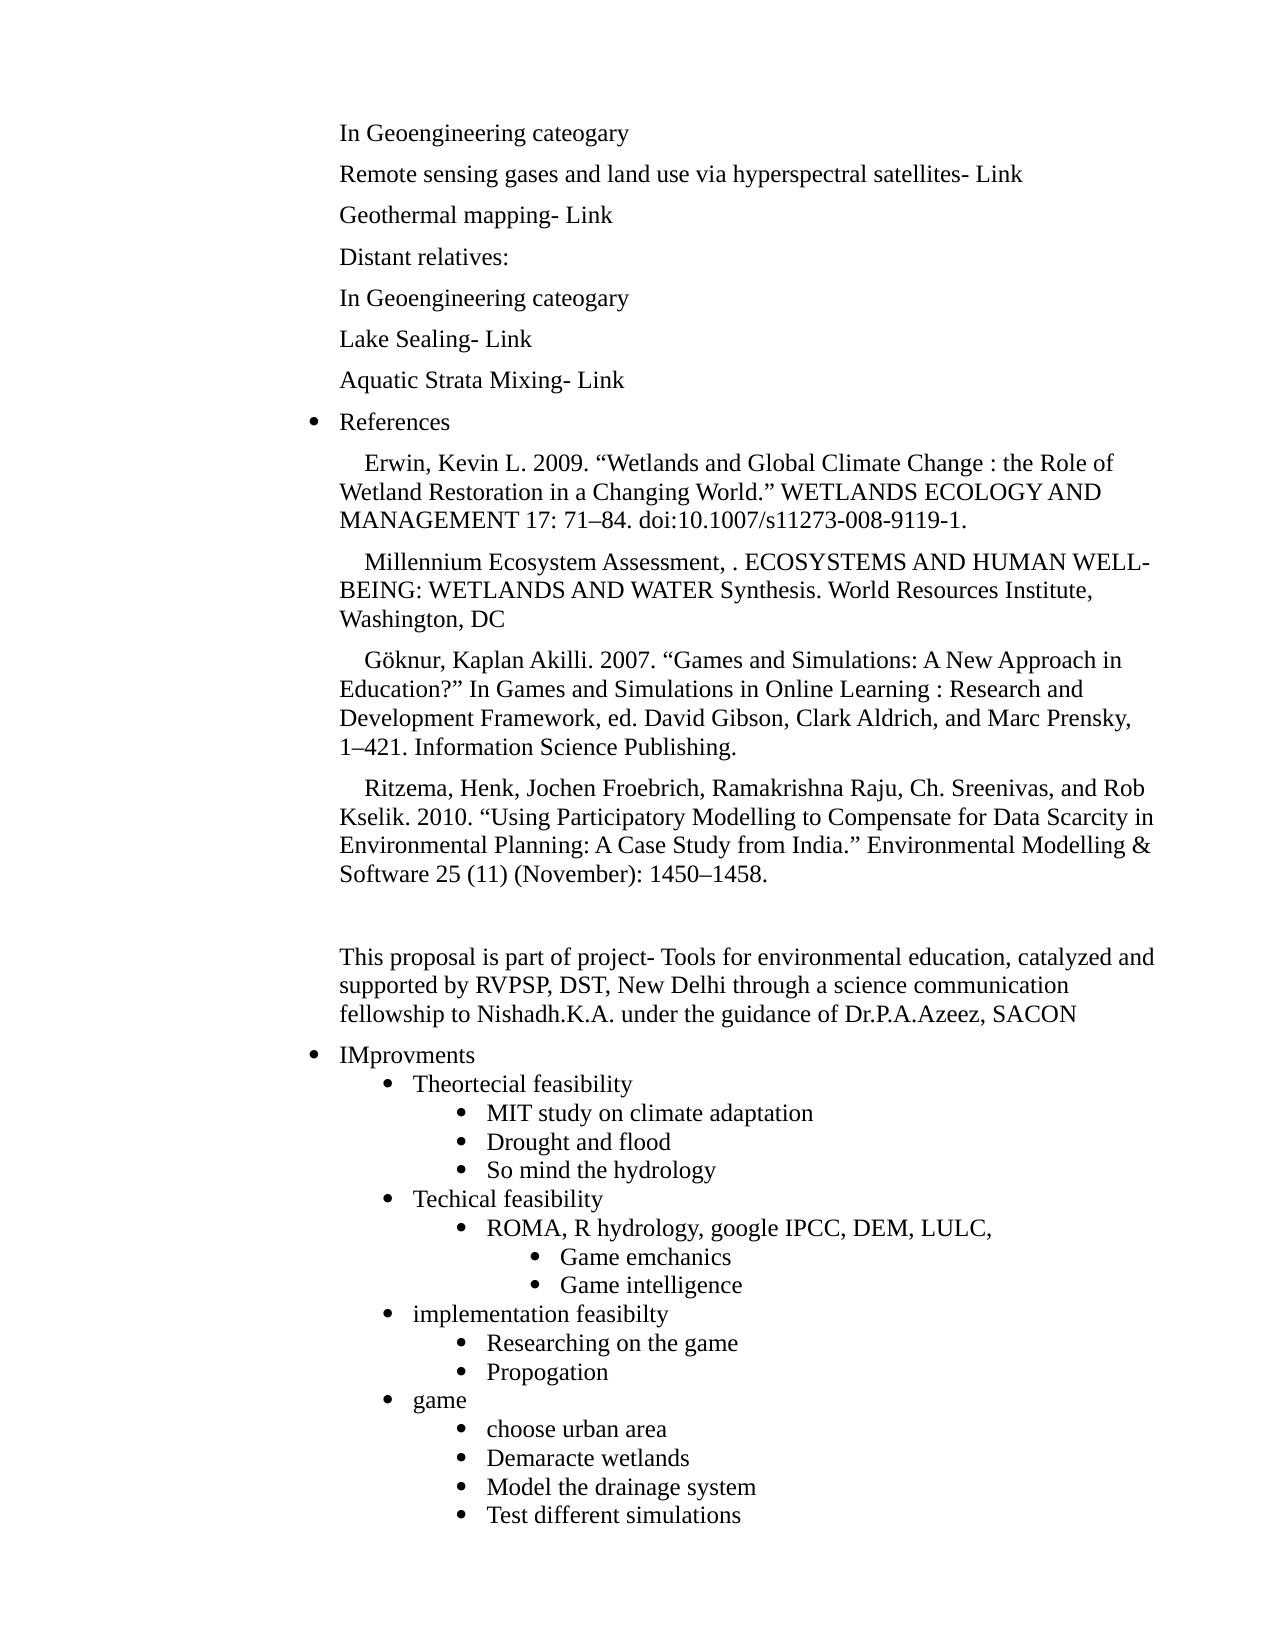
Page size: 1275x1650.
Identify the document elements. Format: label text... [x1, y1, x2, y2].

list ROMA, R hydrology, google IPCC, DEM, LULC, [457, 1213, 1157, 1242]
text Erwin, Kevin L. 2009. “Wetlands and Global Climate Change : the Role of Wetland Restoration in a Changing World.” WETLANDS ECOLOGY AND MANAGEMENT 17: 71–84. doi:10.1007/s11273-008-9119-1. [339, 448, 1157, 534]
text Geothermal mapping- Link [339, 201, 1157, 229]
text Millennium Ecosystem Assessment, . ECOSYSTEMS AND HUMAN WELL-BEING: WETLANDS AND WATER Synthesis. World Resources Institute, Washington, DC [339, 547, 1157, 633]
list Model the drainage system [457, 1472, 1157, 1501]
list Researching on the game [457, 1328, 1157, 1357]
list So mind the hydrology [457, 1156, 1157, 1184]
list References [309, 407, 1157, 436]
list Techical feasibility [383, 1184, 1157, 1213]
text This proposal is part of project- Tools for environmental education, catalyzed and supported by RVPSP, DST, New Delhi through a science communication fellowship to Nishadh.K.A. under the guidance of Dr.P.A.Azeez, SACON [339, 942, 1157, 1028]
text Lake Sealing- Link [339, 324, 1157, 353]
text Göknur, Kaplan Akilli. 2007. “Games and Simulations: A New Approach in Education?” In Games and Simulations in Online Learning : Research and Development Framework, ed. David Gibson, Clark Aldrich, and Marc Prensky, 1–421. Information Science Publishing. [339, 646, 1157, 761]
list IMprovments [309, 1041, 1157, 1069]
text In Geoengineering cateogary [339, 283, 1157, 312]
list game [383, 1386, 1157, 1414]
list Theortecial feasibility [383, 1069, 1157, 1098]
list MIT study on climate adaptation [457, 1098, 1157, 1127]
text In Geoengineering cateogary [339, 118, 1157, 147]
list Propogation [457, 1357, 1157, 1386]
list Game emchanics [531, 1242, 1157, 1271]
text Remote sensing gases and land use via hyperspectral satellites- Link [339, 159, 1157, 188]
list Demaracte wetlands [457, 1443, 1157, 1472]
list implementation feasibilty [383, 1299, 1157, 1328]
list Game intelligence [531, 1271, 1157, 1299]
text Ritzema, Henk, Jochen Froebrich, Ramakrishna Raju, Ch. Sreenivas, and Rob Kselik. 2010. “Using Participatory Modelling to Compensate for Data Scarcity in Environmental Planning: A Case Study from India.” Environmental Modelling & Software 25 (11) (November): 1450–1458. [339, 773, 1157, 888]
list Drought and flood [457, 1127, 1157, 1156]
list choose urban area [457, 1414, 1157, 1443]
text Aquatic Strata Mixing- Link [339, 366, 1157, 394]
text Distant relatives: [339, 242, 1157, 271]
list Test different simulations [457, 1501, 1157, 1529]
